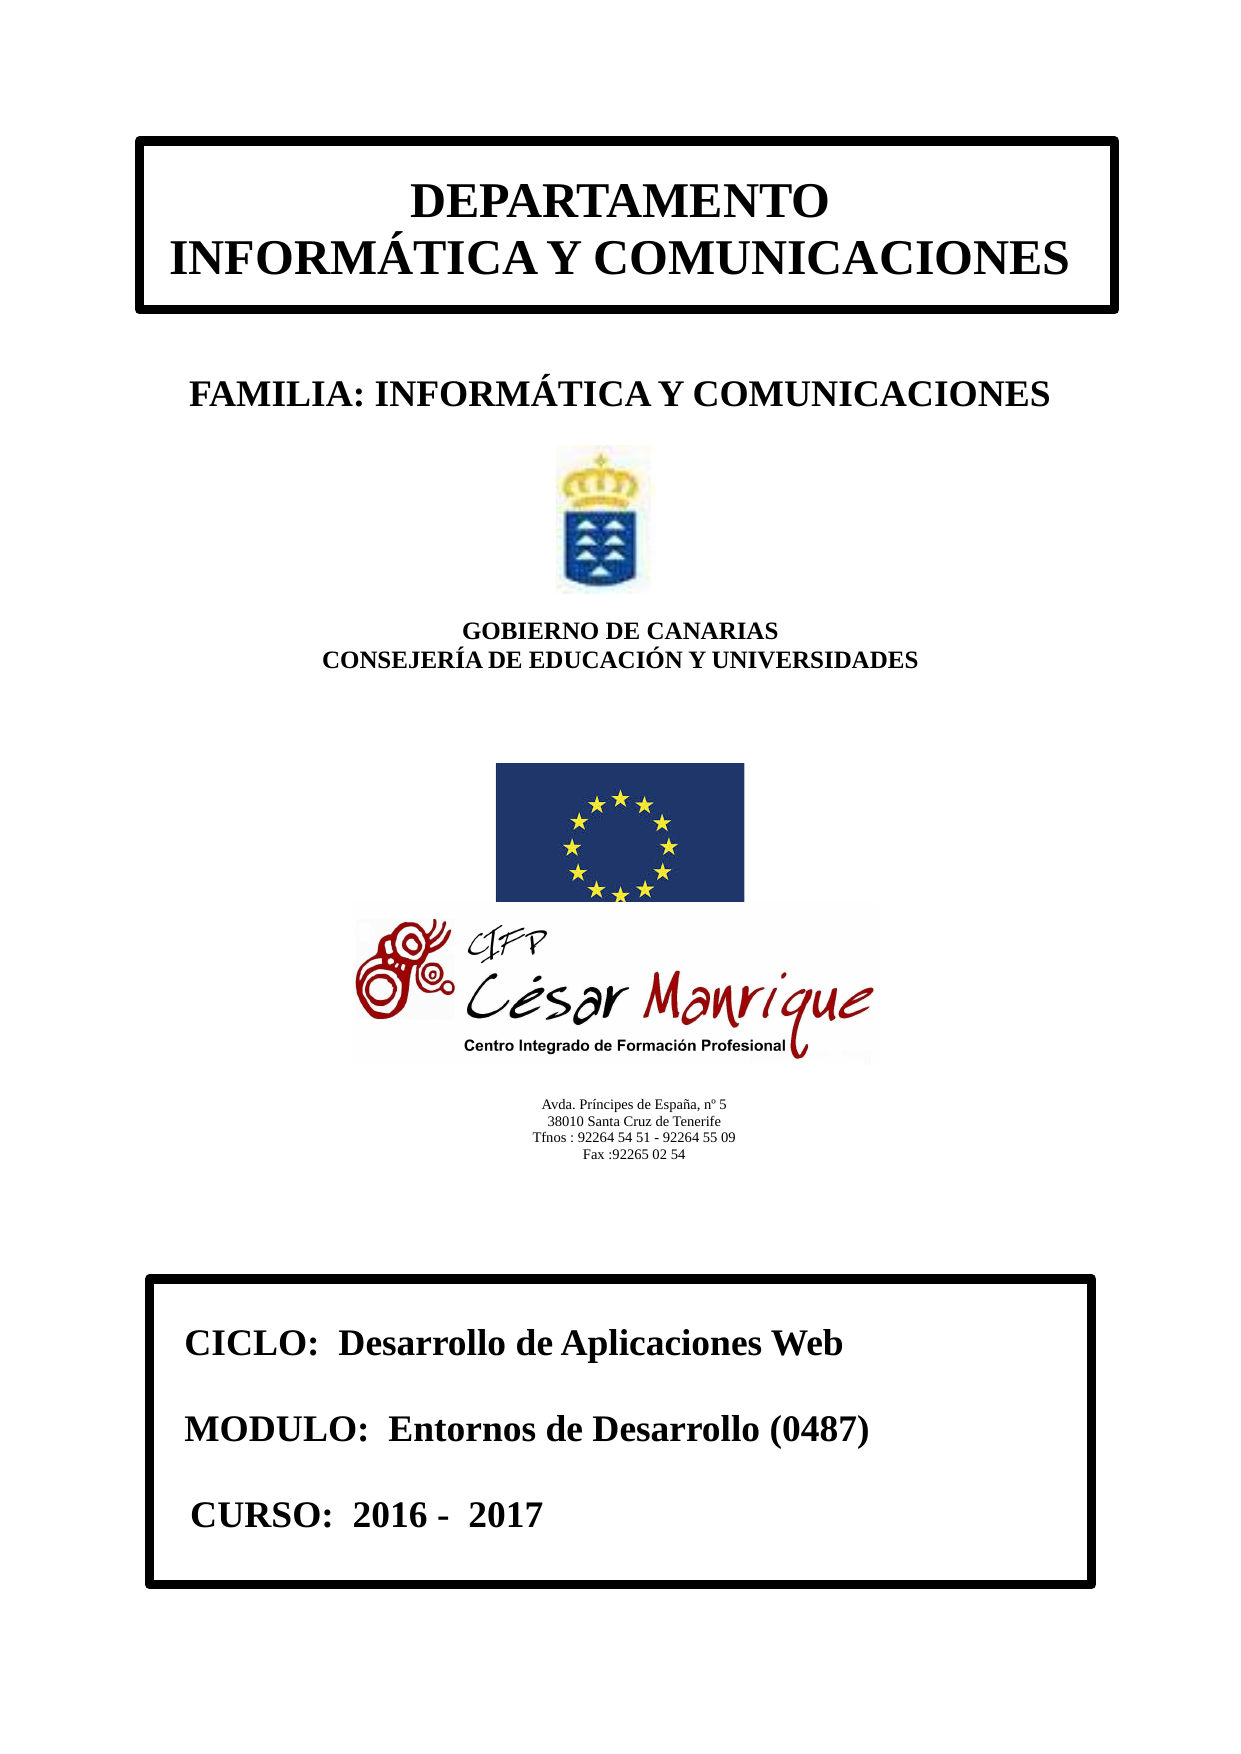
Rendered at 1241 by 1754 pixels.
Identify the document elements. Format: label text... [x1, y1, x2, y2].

title DEPARTAMENTO [118, 171, 1122, 228]
text CONSEJERÍA DE EDUCACIÓN Y UNIVERSIDADES [118, 645, 1122, 674]
text FAMILIA: INFORMÁTICA Y COMUNICACIONES [118, 372, 1122, 415]
text Avda. Príncipes de España, nº 5 [400, 1096, 868, 1112]
text Tfnos : 92264 54 51 - 92264 55 09 [400, 1129, 868, 1146]
text CURSO: 2016 - 2017 [171, 1492, 1122, 1536]
text MODULO: Entornos de Desarrollo (0487) [165, 1406, 1122, 1449]
text Fax :92265 02 54 [400, 1146, 868, 1163]
picture [352, 763, 879, 1065]
text INFORMÁTICA Y COMUNICACIONES [118, 228, 1122, 286]
text GOBIERNO DE CANARIAS [118, 616, 1122, 645]
text 38010 Santa Cruz de Tenerife [400, 1112, 868, 1129]
picture [555, 445, 656, 594]
text CICLO: Desarrollo de Aplicaciones Web [165, 1320, 1122, 1363]
